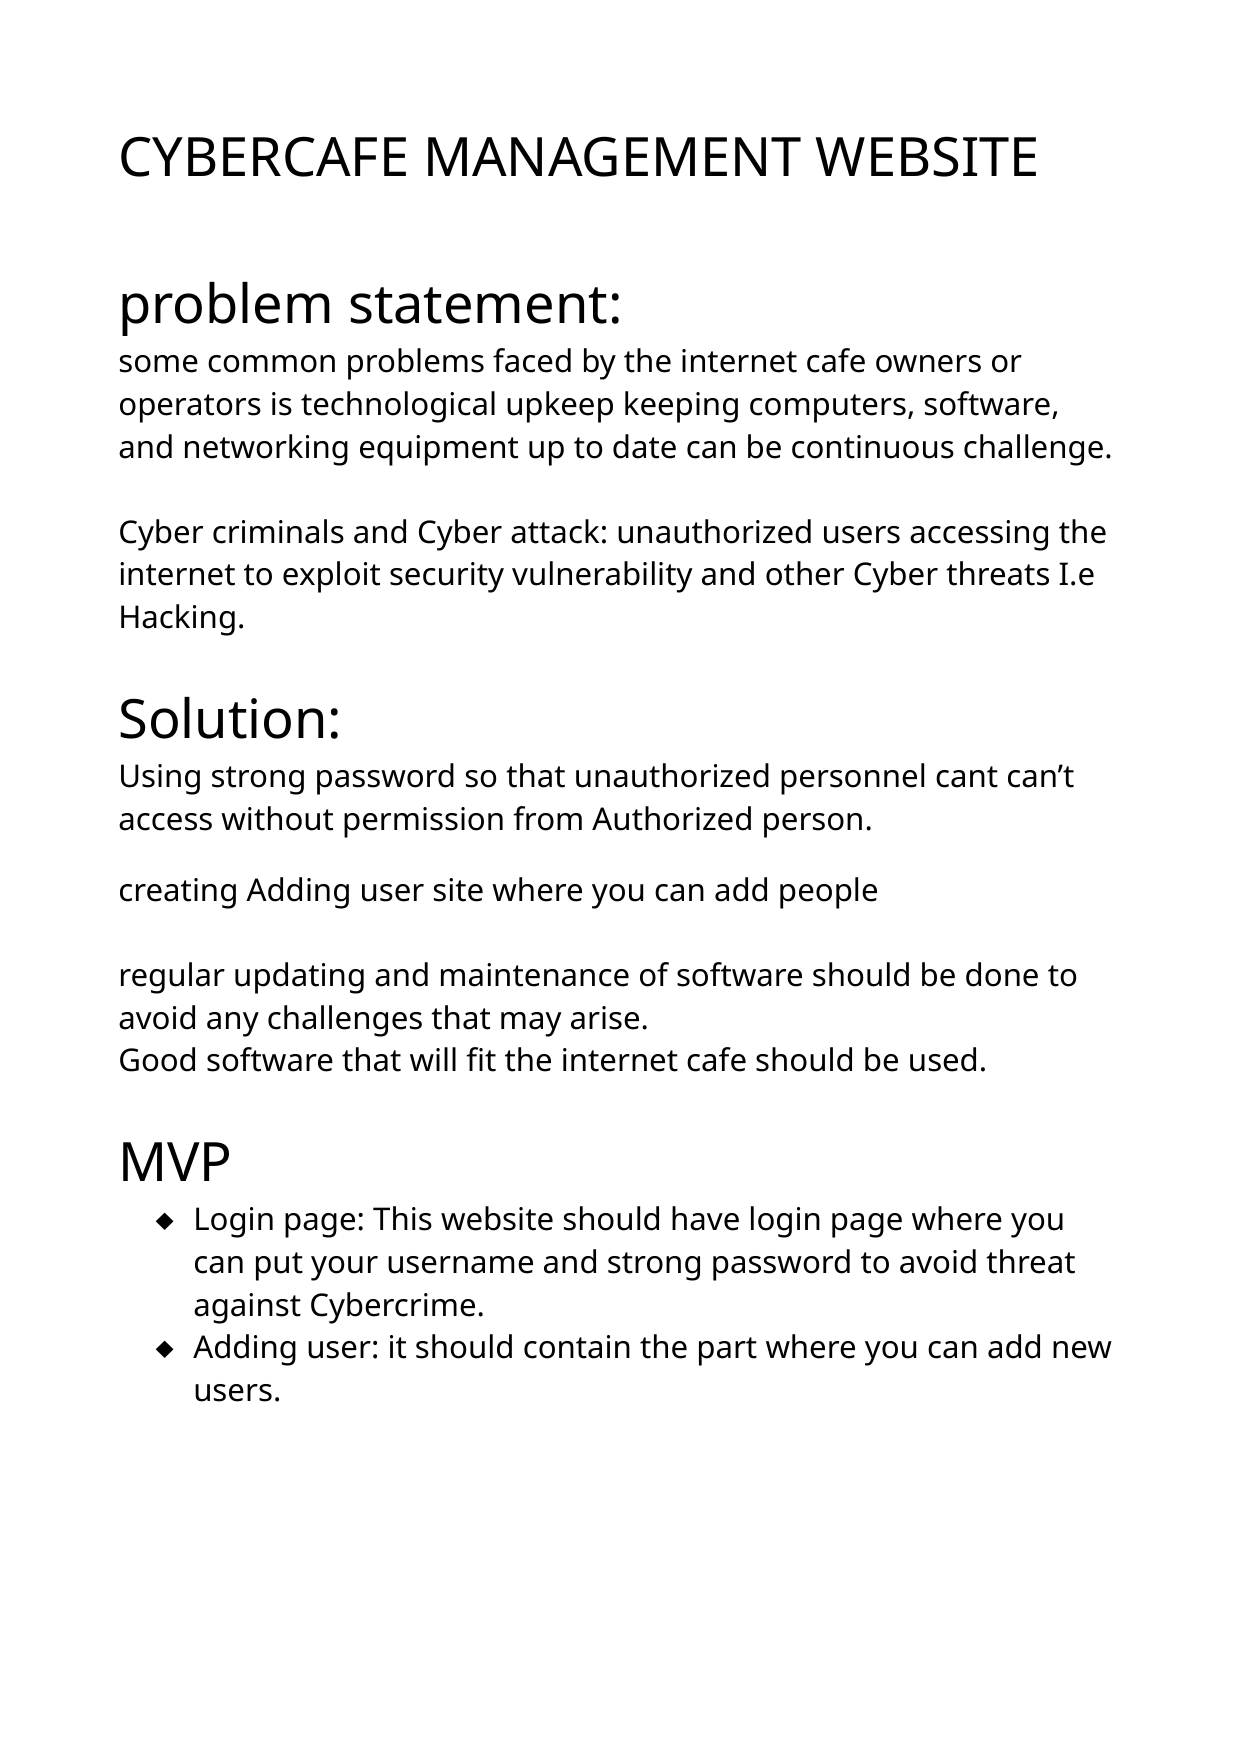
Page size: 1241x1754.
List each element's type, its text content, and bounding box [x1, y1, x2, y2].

text Cyber criminals and Cyber attack: unauthorized users accessing the internet to exploit security vulnerability and other Cyber threats I.e Hacking. [118, 510, 1122, 638]
text CYBERCAFE MANAGEMENT WEBSITE [118, 118, 1122, 192]
text Good software that will fit the internet cafe should be used. [118, 1038, 1122, 1081]
text regular updating and maintenance of software should be done to avoid any challenges that may arise. [118, 953, 1122, 1038]
text some common problems faced by the internet cafe owners or operators is technological upkeep keeping computers, software, and networking equipment up to date can be continuous challenge. [118, 339, 1122, 467]
list Login page: This website should have login page where you can put your username and strong password to avoid threat against Cybercrime. [156, 1197, 1122, 1325]
text Using strong password so that unauthorized personnel cant can’t access without permission from Authorized person. [118, 754, 1122, 839]
text Solution: [118, 680, 1122, 754]
text creating Adding user site where you can add people [118, 868, 1122, 911]
list Adding user: it should contain the part where you can add new users. [156, 1325, 1122, 1410]
text problem statement: [118, 266, 1122, 339]
text MVP [118, 1123, 1122, 1197]
